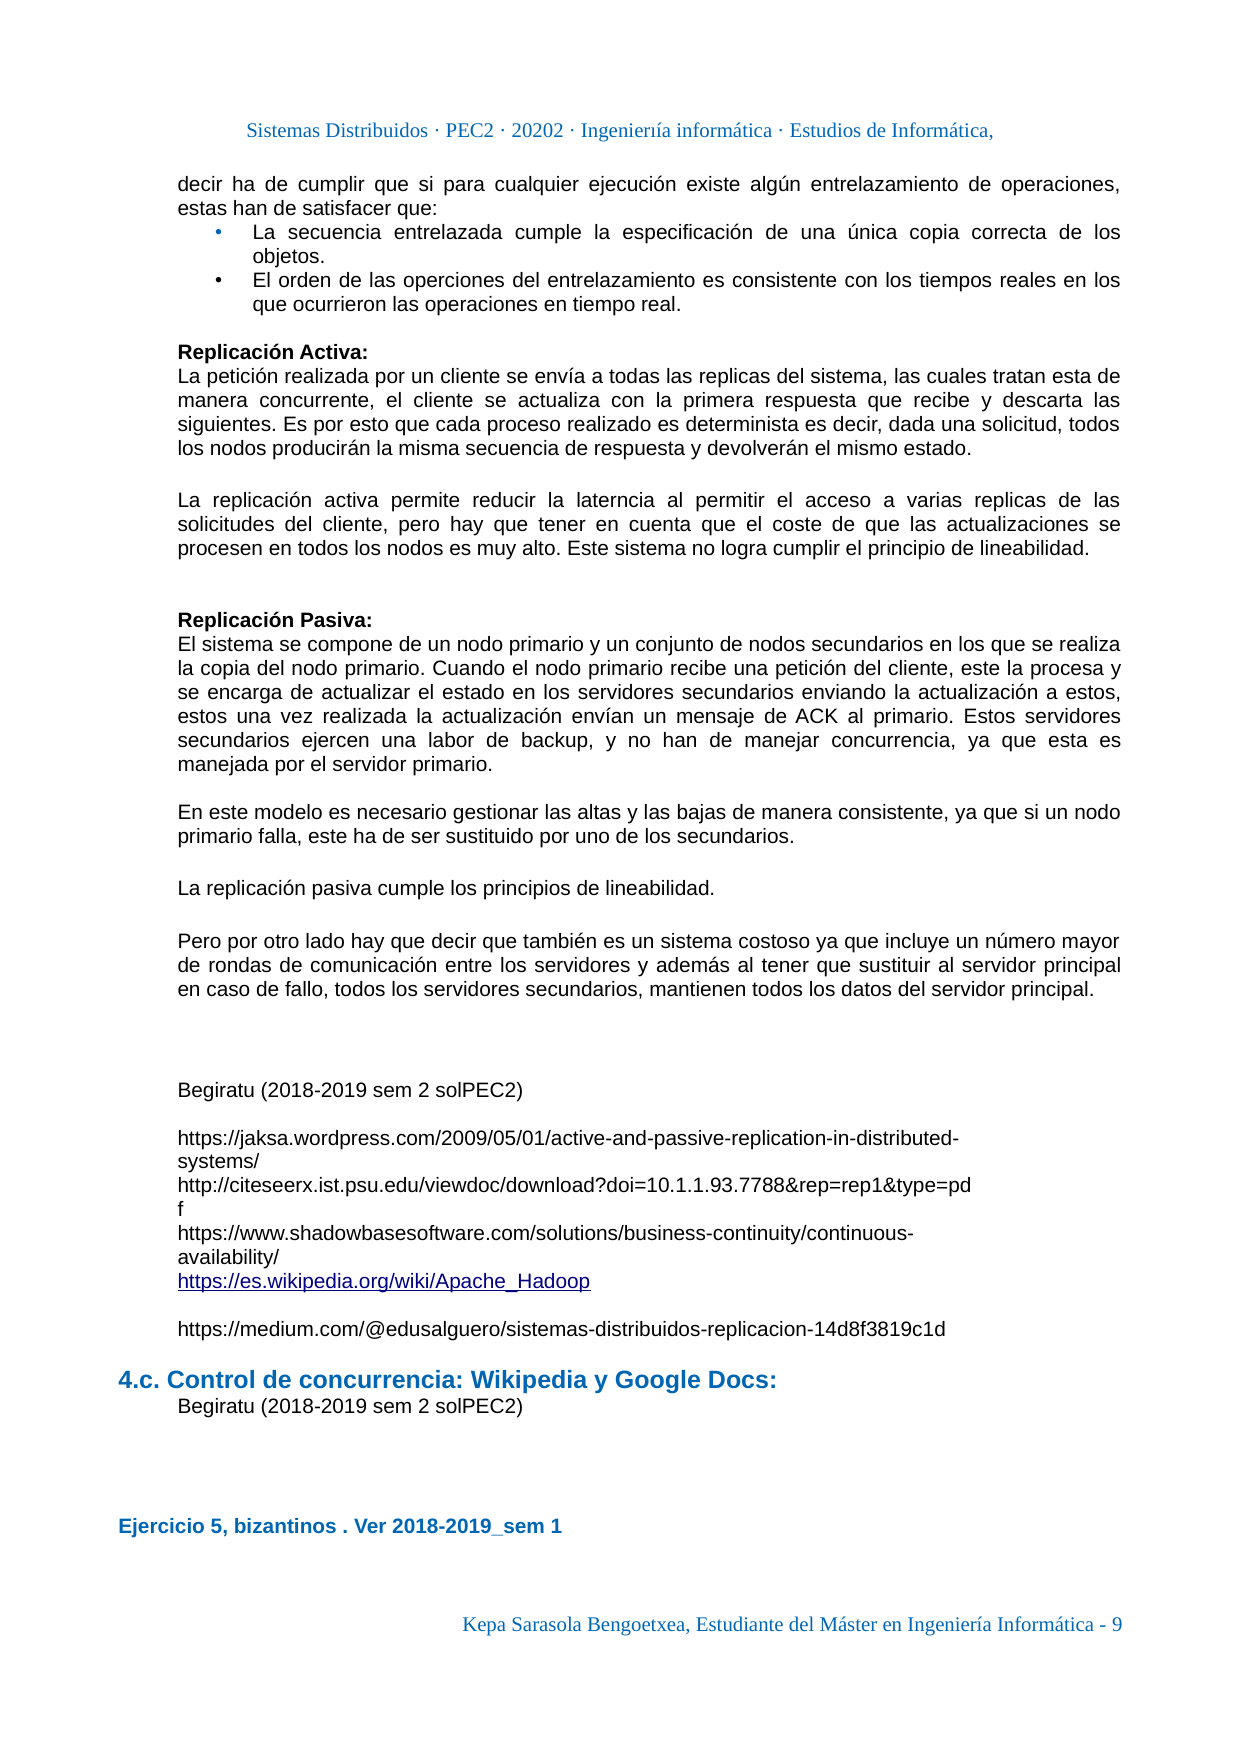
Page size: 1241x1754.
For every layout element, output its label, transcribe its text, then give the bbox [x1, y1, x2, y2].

text 4.c. Control de concurrencia: Wikipedia y Google Docs: [118, 1365, 1122, 1394]
text https://medium.com/@edusalguero/sistemas-distribuidos-replicacion-14d8f3819c1d [177, 1317, 1122, 1341]
list La secuencia entrelazada cumple la especificación de una única copia correcta de los objetos. [215, 219, 1122, 268]
text Begiratu (2018-2019 sem 2 solPEC2) [177, 1394, 1122, 1418]
text Begiratu (2018-2019 sem 2 solPEC2) [177, 1077, 1122, 1101]
text Pero por otro lado hay que decir que también es un sistema costoso ya que incluye un número mayor de rondas de comunicación entre los servidores y además al tener que sustituir al servidor principal en caso de fallo, todos los servidores secundarios, mantienen todos los datos del servidor principal. [177, 929, 1122, 1001]
text Replicación Pasiva: [177, 608, 1122, 632]
text f [177, 1197, 1122, 1221]
text systems/ [177, 1149, 1122, 1173]
list El orden de las operciones del entrelazamiento es consistente con los tiempos reales en los que ocurrieron las operaciones en tiempo real. [215, 268, 1122, 316]
text http://citeseerx.ist.psu.edu/viewdoc/download?doi=10.1.1.93.7788&rep=rep1&type=pd [177, 1173, 1122, 1197]
text Ejercicio 5, bizantinos . Ver 2018-2019_sem 1 [118, 1513, 1122, 1537]
text El sistema se compone de un nodo primario y un conjunto de nodos secundarios en los que se realiza la copia del nodo primario. Cuando el nodo primario recibe una petición del cliente, este la procesa y se encarga de actualizar el estado en los servidores secundarios enviando la actualización a estos, estos una vez realizada la actualización envían un mensaje de ACK al primario. Estos servidores secundarios ejercen una labor de backup, y no han de manejar concurrencia, ya que esta es manejada por el servidor primario. [177, 632, 1122, 776]
text https://www.shadowbasesoftware.com/solutions/business-continuity/continuous- [177, 1221, 1122, 1245]
text La replicación pasiva cumple los principios de lineabilidad. [177, 876, 1122, 900]
text https://jaksa.wordpress.com/2009/05/01/active-and-passive-replication-in-distributed- [177, 1125, 1122, 1149]
text La petición realizada por un cliente se envía a todas las replicas del sistema, las cuales tratan esta de manera concurrente, el cliente se actualiza con la primera respuesta que recibe y descarta las siguientes. Es por esto que cada proceso realizado es determinista es decir, dada una solicitud, todos los nodos producirán la misma secuencia de respuesta y devolverán el mismo estado. [177, 363, 1122, 459]
text decir ha de cumplir que si para cualquier ejecución existe algún entrelazamiento de operaciones, estas han de satisfacer que: [177, 172, 1122, 219]
text https://es.wikipedia.org/wiki/Apache_Hadoop [177, 1269, 1122, 1293]
text Replicación Activa: [177, 339, 1122, 363]
text La replicación activa permite reducir la laterncia al permitir el acceso a varias replicas de las solicitudes del cliente, pero hay que tener en cuenta que el coste de que las actualizaciones se procesen en todos los nodos es muy alto. Este sistema no logra cumplir el principio de lineabilidad. [177, 488, 1122, 560]
text En este modelo es necesario gestionar las altas y las bajas de manera consistente, ya que si un nodo primario falla, este ha de ser sustituido por uno de los secundarios. [177, 799, 1122, 847]
text availability/ [177, 1245, 1122, 1269]
